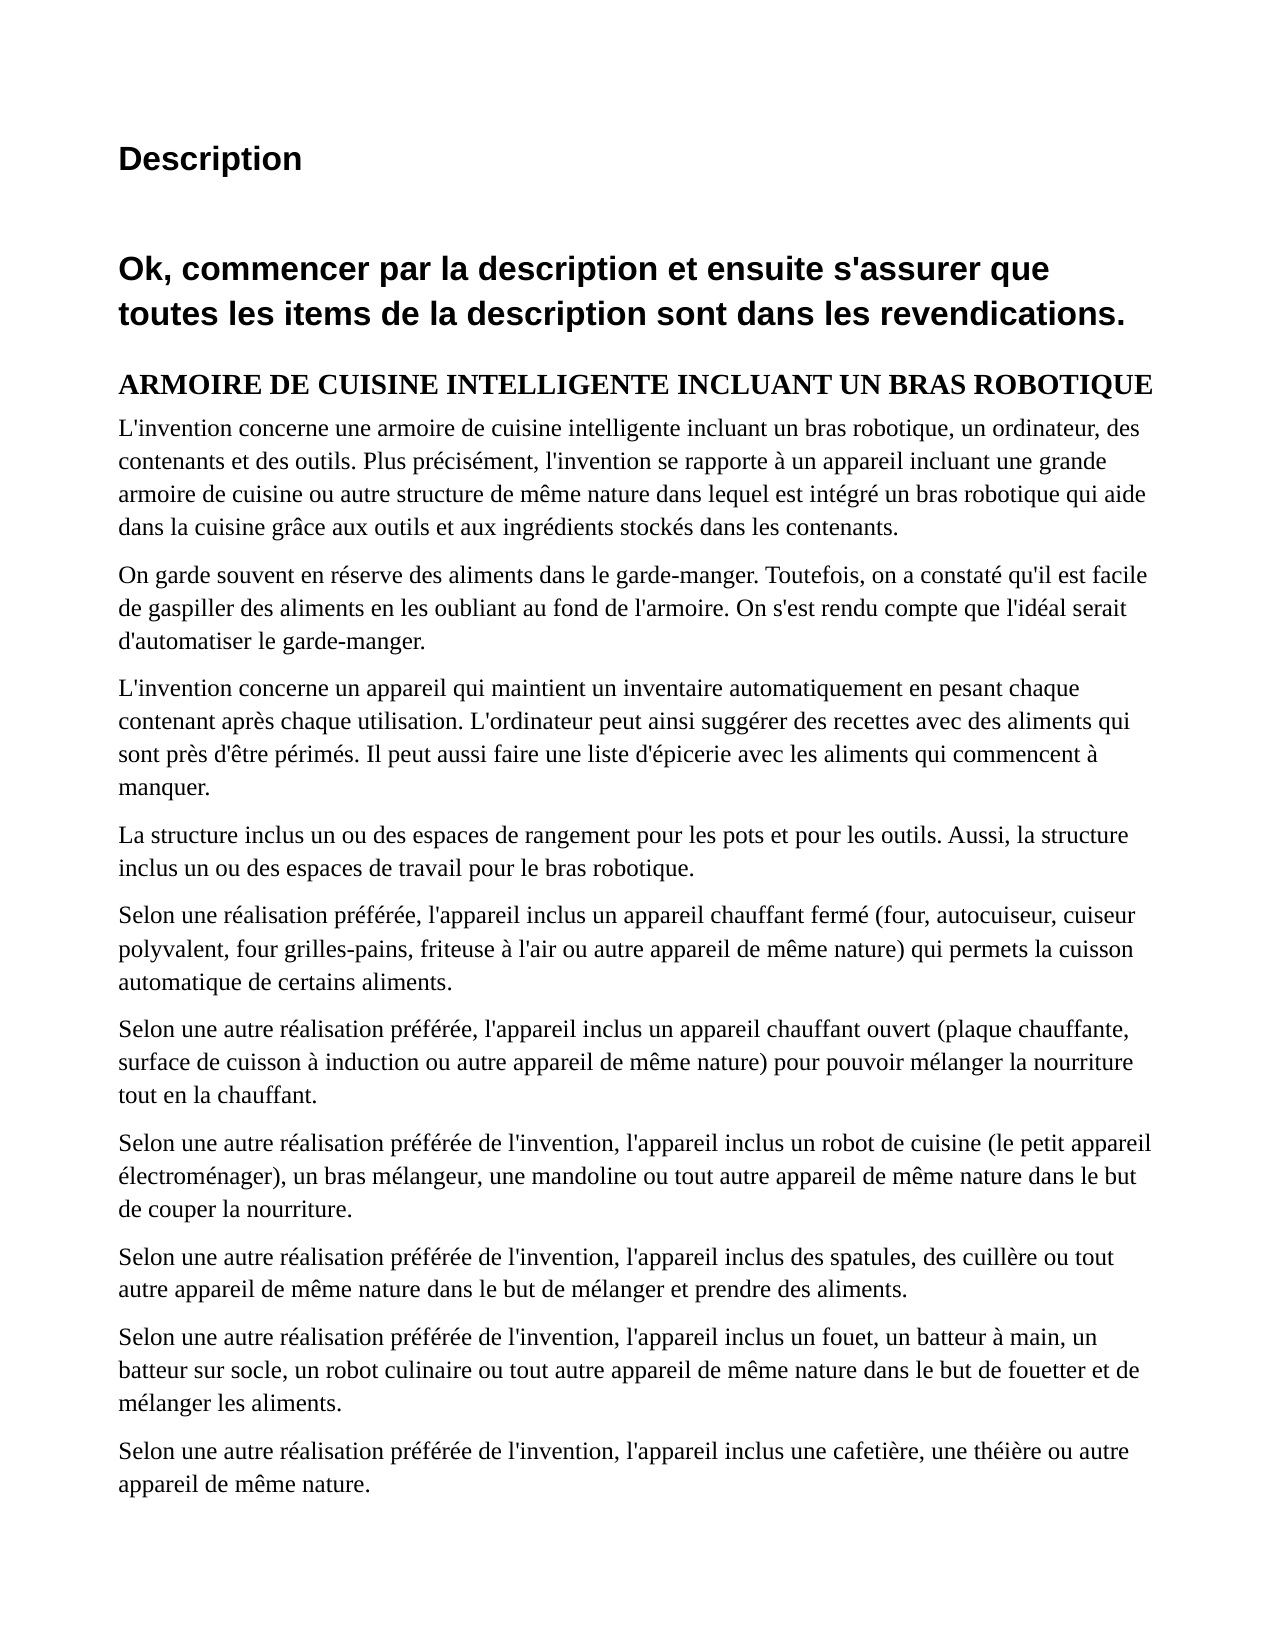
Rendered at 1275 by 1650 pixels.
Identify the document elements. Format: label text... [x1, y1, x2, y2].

text Selon une autre réalisation préférée de l'invention, l'appareil inclus une cafetière, une théière ou autre appareil de même nature. [118, 1436, 1157, 1498]
text L'invention concerne une armoire de cuisine intelligente incluant un bras robotique, un ordinateur, des contenants et des outils. Plus précisément, l'invention se rapporte à un appareil incluant une grande armoire de cuisine ou autre structure de même nature dans lequel est intégré un bras robotique qui aide dans la cuisine grâce aux outils et aux ingrédients stockés dans les contenants. [118, 413, 1157, 541]
text Selon une autre réalisation préférée de l'invention, l'appareil inclus un robot de cuisine (le petit appareil électroménager), un bras mélangeur, une mandoline ou tout autre appareil de même nature dans le but de couper la nourriture. [118, 1128, 1157, 1223]
text Ok, commencer par la description et ensuite s'assurer que toutes les items de la description sont dans les revendications. [118, 249, 1157, 332]
text La structure inclus un ou des espaces de rangement pour les pots et pour les outils. Aussi, la structure inclus un ou des espaces de travail pour le bras robotique. [118, 820, 1157, 882]
text Selon une réalisation préférée, l'appareil inclus un appareil chauffant fermé (four, autocuiseur, cuiseur polyvalent, four grilles-pains, friteuse à l'air ou autre appareil de même nature) qui permets la cuisson automatique de certains aliments. [118, 901, 1157, 995]
subtitle Description [118, 139, 1157, 178]
text Selon une autre réalisation préférée de l'invention, l'appareil inclus un fouet, un batteur à main, un batteur sur socle, un robot culinaire ou tout autre appareil de même nature dans le but de fouetter et de mélanger les aliments. [118, 1322, 1157, 1417]
subtitle ARMOIRE DE CUISINE INTELLIGENTE INCLUANT UN BRAS ROBOTIQUE [118, 367, 1157, 401]
text Selon une autre réalisation préférée de l'invention, l'appareil inclus des spatules, des cuillère ou tout autre appareil de même nature dans le but de mélanger et prendre des aliments. [118, 1242, 1157, 1303]
text On garde souvent en réserve des aliments dans le garde-manger. Toutefois, on a constaté qu'il est facile de gaspiller des aliments en les oubliant au fond de l'armoire. On s'est rendu compte que l'idéal serait d'automatiser le garde-manger. [118, 560, 1157, 654]
text Selon une autre réalisation préférée, l'appareil inclus un appareil chauffant ouvert (plaque chauffante, surface de cuisson à induction ou autre appareil de même nature) pour pouvoir mélanger la nourriture tout en la chauffant. [118, 1014, 1157, 1109]
text L'invention concerne un appareil qui maintient un inventaire automatiquement en pesant chaque contenant après chaque utilisation. L'ordinateur peut ainsi suggérer des recettes avec des aliments qui sont près d'être périmés. Il peut aussi faire une liste d'épicerie avec les aliments qui commencent à manquer. [118, 673, 1157, 801]
